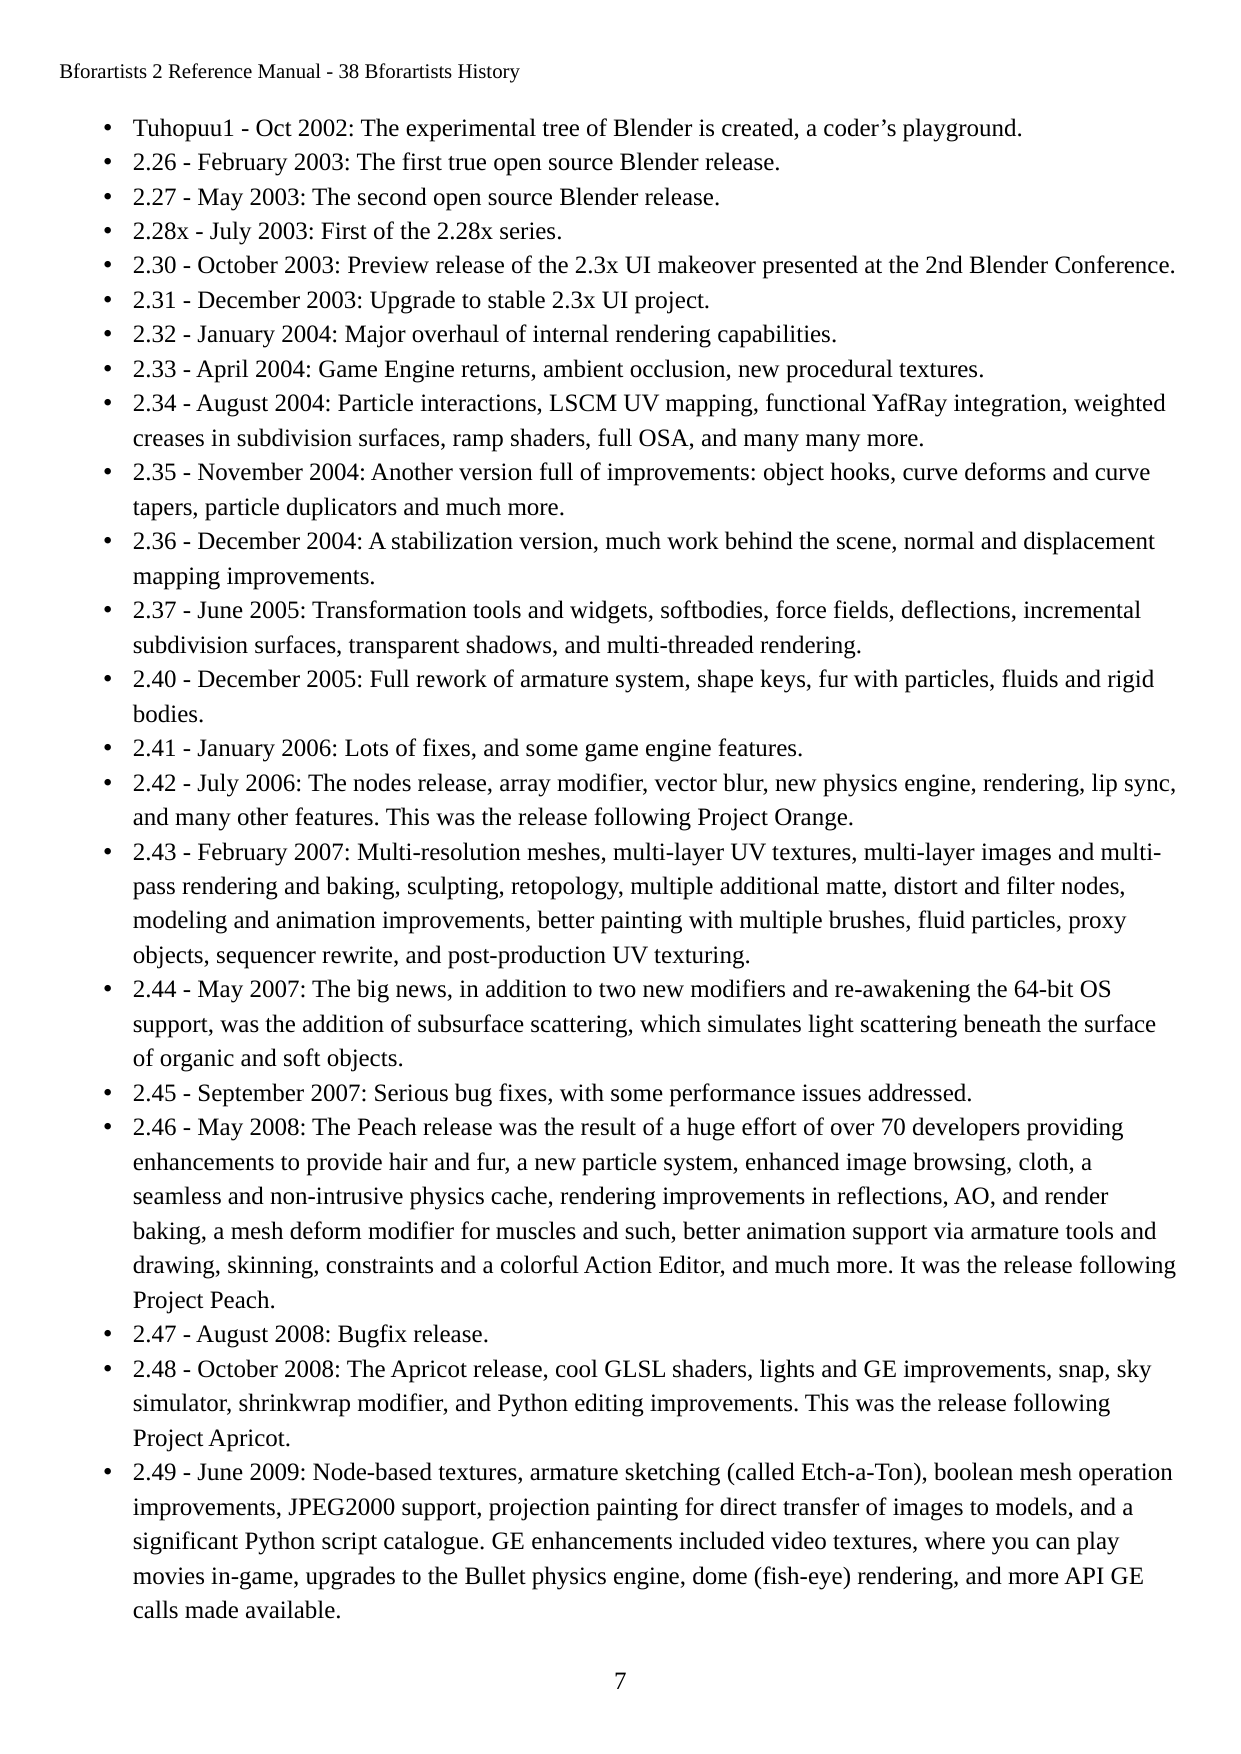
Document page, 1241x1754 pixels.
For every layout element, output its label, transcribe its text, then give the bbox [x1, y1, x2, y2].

list 2.48 - October 2008: The Apricot release, cool GLSL shaders, lights and GE improvements, snap, sky simulator, shrinkwrap modifier, and Python editing improvements. This was the release following Project Apricot. [103, 1354, 1181, 1452]
list Tuhopuu1 - Oct 2002: The experimental tree of Blender is created, a coder’s playground. [103, 113, 1181, 141]
list 2.43 - February 2007: Multi-resolution meshes, multi-layer UV textures, multi-layer images and multi-pass rendering and baking, sculpting, retopology, multiple additional matte, distort and filter nodes, modeling and animation improvements, better painting with multiple brushes, fluid particles, proxy objects, sequencer rewrite, and post-production UV texturing. [103, 837, 1181, 969]
list 2.42 - July 2006: The nodes release, array modifier, vector blur, new physics engine, rendering, lip sync, and many other features. This was the release following Project Orange. [103, 768, 1181, 831]
list 2.31 - December 2003: Upgrade to stable 2.3x UI project. [103, 285, 1181, 314]
list 2.32 - January 2004: Major overhaul of internal rendering capabilities. [103, 319, 1181, 348]
list 2.26 - February 2003: The first true open source Blender release. [103, 147, 1181, 176]
list 2.41 - January 2006: Lots of fixes, and some game engine features. [103, 733, 1181, 762]
list 2.45 - September 2007: Serious bug fixes, with some performance issues addressed. [103, 1078, 1181, 1107]
list 2.28x - July 2003: First of the 2.28x series. [103, 216, 1181, 245]
list 2.36 - December 2004: A stabilization version, much work behind the scene, normal and displacement mapping improvements. [103, 526, 1181, 589]
list 2.37 - June 2005: Transformation tools and widgets, softbodies, force fields, deflections, incremental subdivision surfaces, transparent shadows, and multi-threaded rendering. [103, 595, 1181, 658]
list 2.27 - May 2003: The second open source Blender release. [103, 182, 1181, 210]
list 2.40 - December 2005: Full rework of armature system, shape keys, fur with particles, fluids and rigid bodies. [103, 664, 1181, 727]
list 2.46 - May 2008: The Peach release was the result of a huge effort of over 70 developers providing enhancements to provide hair and fur, a new particle system, enhanced image browsing, cloth, a seamless and non-intrusive physics cache, rendering improvements in reflections, AO, and render baking, a mesh deform modifier for muscles and such, better animation support via armature tools and drawing, skinning, constraints and a colorful Action Editor, and much more. It was the release following Project Peach. [103, 1112, 1181, 1314]
list 2.34 - August 2004: Particle interactions, LSCM UV mapping, functional YafRay integration, weighted creases in subdivision surfaces, ramp shaders, full OSA, and many many more. [103, 388, 1181, 452]
list 2.35 - November 2004: Another version full of improvements: object hooks, curve deforms and curve tapers, particle duplicators and much more. [103, 457, 1181, 521]
list 2.44 - May 2007: The big news, in addition to two new modifiers and re-awakening the 64-bit OS support, was the addition of subsurface scattering, which simulates light scattering beneath the surface of organic and soft objects. [103, 974, 1181, 1072]
list 2.47 - August 2008: Bugfix release. [103, 1319, 1181, 1348]
list 2.49 - June 2009: Node-based textures, armature sketching (called Etch-a-Ton), boolean mesh operation improvements, JPEG2000 support, projection painting for direct transfer of images to models, and a significant Python script catalogue. GE enhancements included video textures, where you can play movies in-game, upgrades to the Bullet physics engine, dome (fish-eye) rendering, and more API GE calls made available. [103, 1457, 1181, 1624]
list 2.30 - October 2003: Preview release of the 2.3x UI makeover presented at the 2nd Blender Conference. [103, 251, 1181, 279]
list 2.33 - April 2004: Game Engine returns, ambient occlusion, new procedural textures. [103, 354, 1181, 383]
